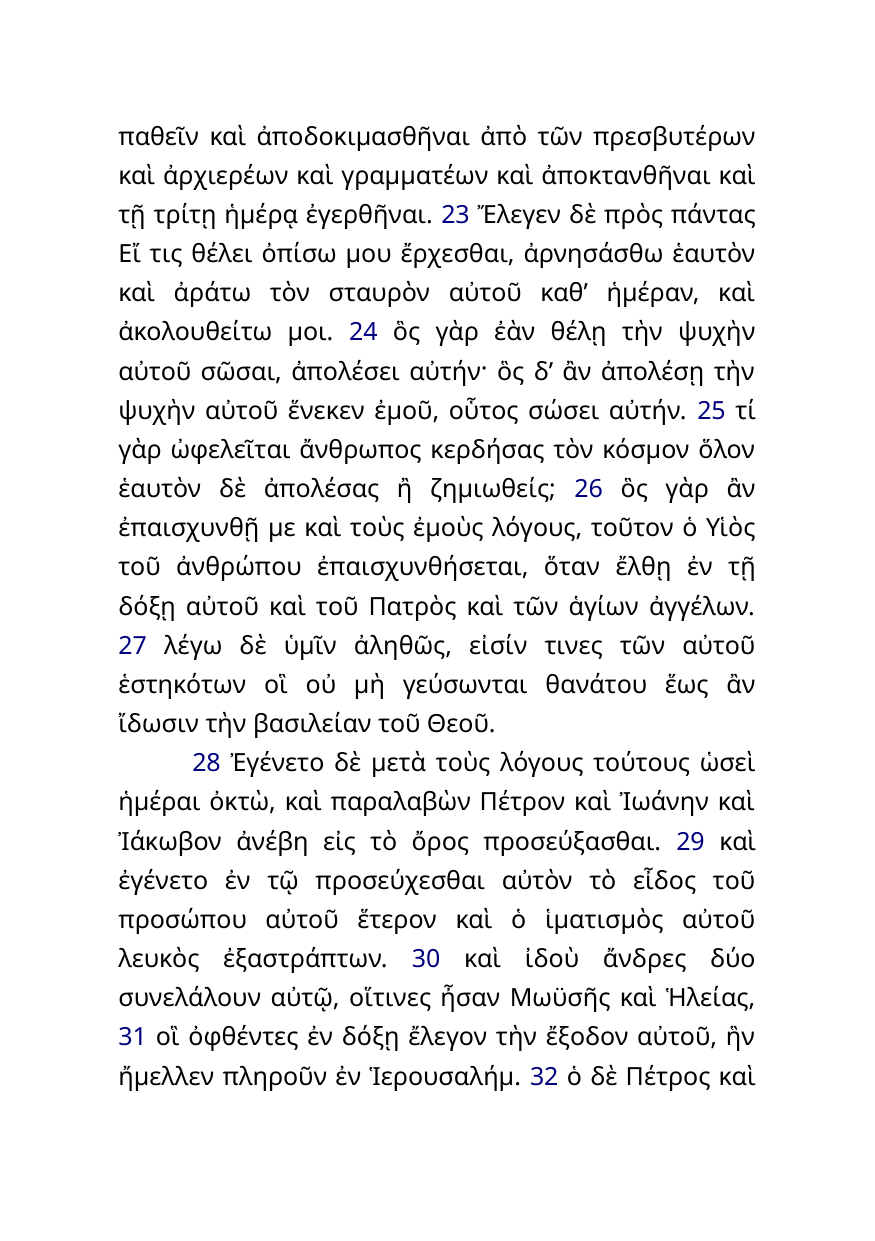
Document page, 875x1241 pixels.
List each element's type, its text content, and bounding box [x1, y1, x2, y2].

text παθεῖν καὶ ἀποδοκιμασθῆναι ἀπὸ τῶν πρεσβυτέρων καὶ ἀρχιερέων καὶ γραμματέων καὶ ἀποκτανθῆναι καὶ τῇ τρίτῃ ἡμέρᾳ ἐγερθῆναι. 23 Ἔλεγεν δὲ πρὸς πάντας Εἴ τις θέλει ὀπίσω μου ἔρχεσθαι, ἀρνησάσθω ἑαυτὸν καὶ ἀράτω τὸν σταυρὸν αὐτοῦ καθ’ ἡμέραν, καὶ ἀκολουθείτω μοι. 24 ὃς γὰρ ἐὰν θέλῃ τὴν ψυχὴν αὐτοῦ σῶσαι, ἀπολέσει αὐτήν· ὃς δ’ ἂν ἀπολέσῃ τὴν ψυχὴν αὐτοῦ ἕνεκεν ἐμοῦ, οὗτος σώσει αὐτήν. 25 τί γὰρ ὠφελεῖται ἄνθρωπος κερδήσας τὸν κόσμον ὅλον ἑαυτὸν δὲ ἀπολέσας ἢ ζημιωθείς; 26 ὃς γὰρ ἂν ἐπαισχυνθῇ με καὶ τοὺς ἐμοὺς λόγους, τοῦτον ὁ Υἱὸς τοῦ ἀνθρώπου ἐπαισχυνθήσεται, ὅταν ἔλθῃ ἐν τῇ δόξῃ αὐτοῦ καὶ τοῦ Πατρὸς καὶ τῶν ἁγίων ἀγγέλων. 27 λέγω δὲ ὑμῖν ἀληθῶς, εἰσίν τινες τῶν αὐτοῦ ἑστηκότων οἳ οὐ μὴ γεύσωνται θανάτου ἕως ἂν ἴδωσιν τὴν βασιλείαν τοῦ Θεοῦ. [118, 118, 756, 740]
text 28 Ἐγένετο δὲ μετὰ τοὺς λόγους τούτους ὡσεὶ ἡμέραι ὀκτὼ, καὶ παραλαβὼν Πέτρον καὶ Ἰωάνην καὶ Ἰάκωβον ἀνέβη εἰς τὸ ὄρος προσεύξασθαι. 29 καὶ ἐγένετο ἐν τῷ προσεύχεσθαι αὐτὸν τὸ εἶδος τοῦ προσώπου αὐτοῦ ἕτερον καὶ ὁ ἱματισμὸς αὐτοῦ λευκὸς ἐξαστράπτων. 30 καὶ ἰδοὺ ἄνδρες δύο συνελάλουν αὐτῷ, οἵτινες ἦσαν Μωϋσῆς καὶ Ἡλείας, 31 οἳ ὀφθέντες ἐν δόξῃ ἔλεγον τὴν ἔξοδον αὐτοῦ, ἣν ἤμελλεν πληροῦν ἐν Ἱερουσαλήμ. 32 ὁ δὲ Πέτρος καὶ [118, 745, 756, 1092]
